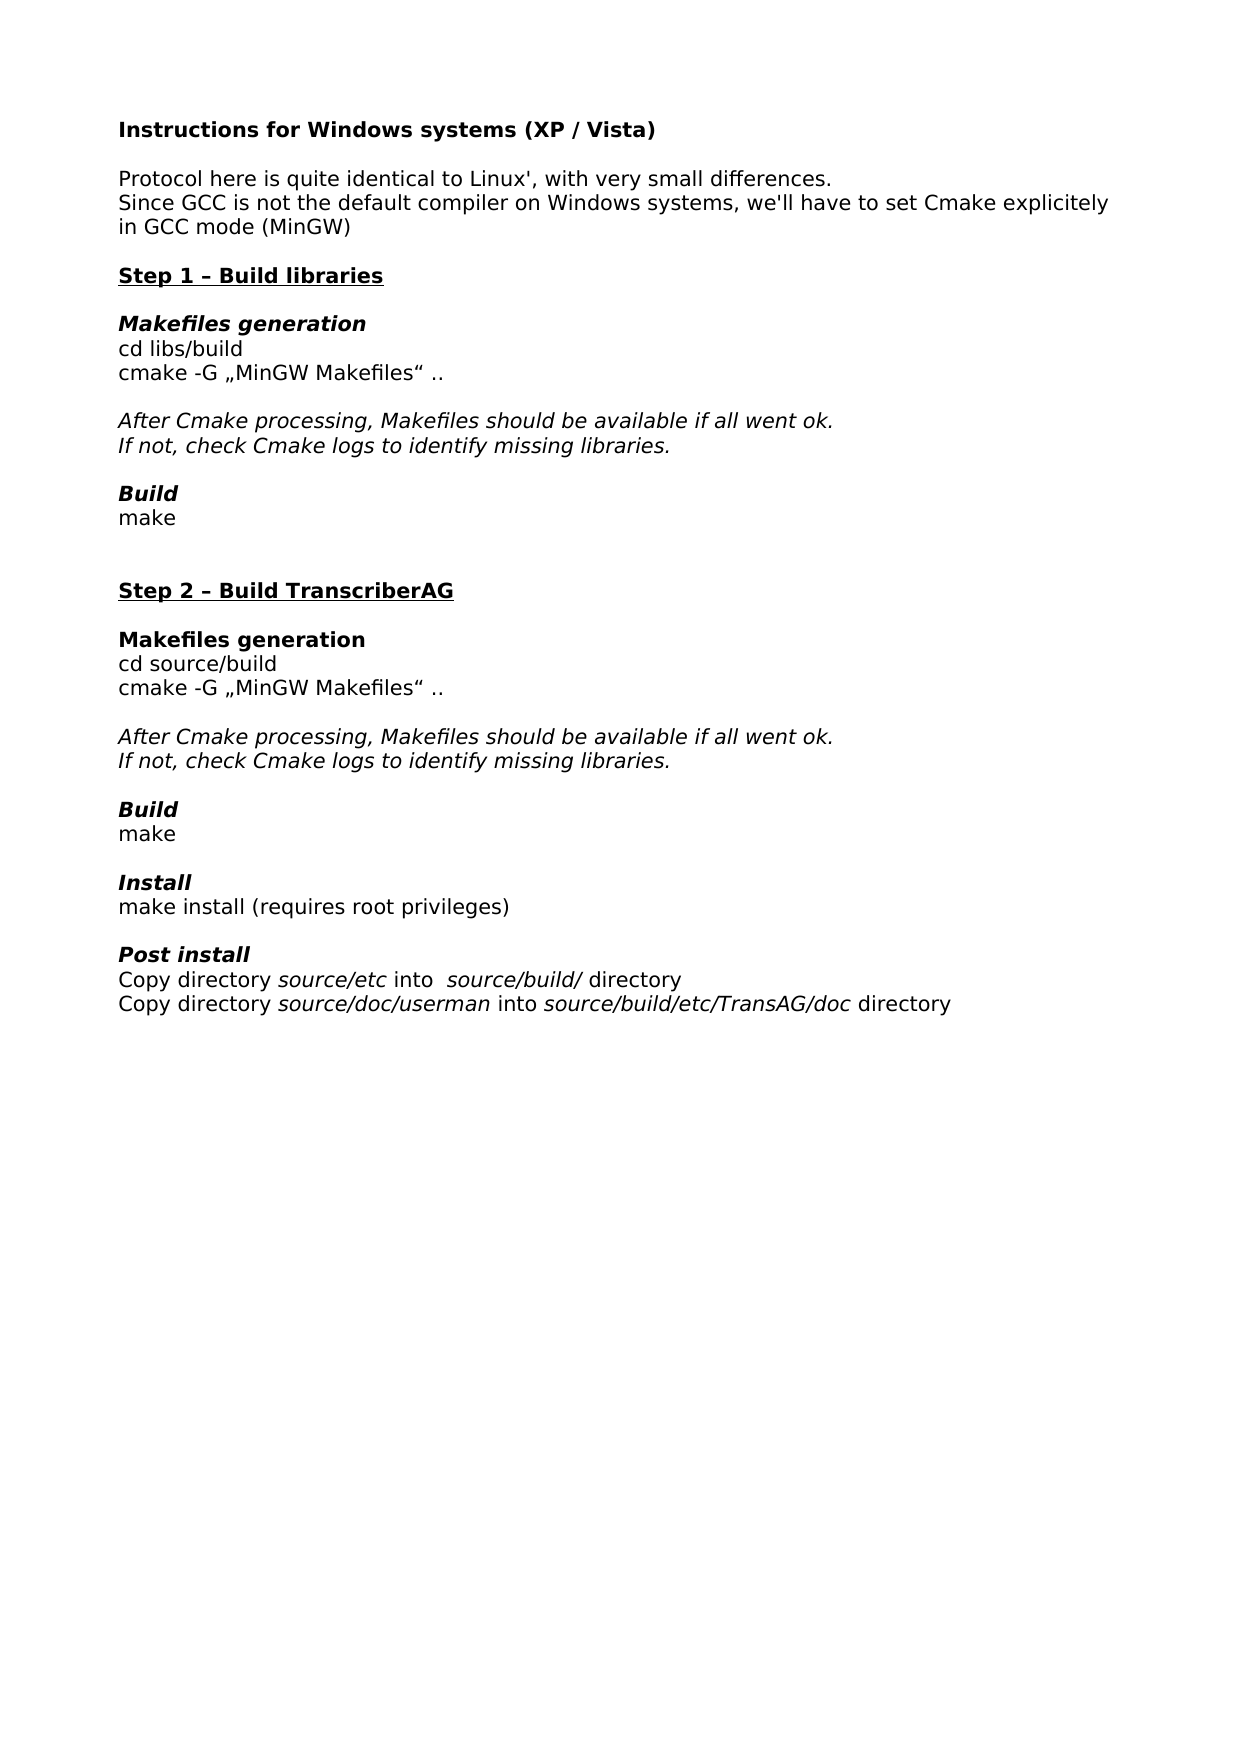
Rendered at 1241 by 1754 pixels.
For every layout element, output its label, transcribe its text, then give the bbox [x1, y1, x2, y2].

text If not, check Cmake logs to identify missing libraries. [118, 434, 1122, 458]
text cd source/build [118, 652, 1122, 676]
text Instructions for Windows systems (XP / Vista) [118, 118, 1122, 142]
text Makefiles generation [118, 628, 1122, 652]
text make [118, 822, 1122, 846]
text Step 2 – Build TranscriberAG [118, 579, 1122, 603]
text Copy directory source/etc into source/build/ directory [118, 968, 1122, 992]
text Protocol here is quite identical to Linux', with very small differences. [118, 167, 1122, 191]
text After Cmake processing, Makefiles should be available if all went ok. [118, 725, 1122, 749]
text Build [118, 482, 1122, 506]
text Post install [118, 943, 1122, 968]
text Makefiles generation [118, 312, 1122, 337]
text After Cmake processing, Makefiles should be available if all went ok. [118, 409, 1122, 434]
text Step 1 – Build libraries [118, 264, 1122, 288]
text Install [118, 871, 1122, 895]
text make install (requires root privileges) [118, 895, 1122, 919]
text Since GCC is not the default compiler on Windows systems, we'll have to set Cmake explicitely in GCC mode (MinGW) [118, 191, 1122, 239]
text If not, check Cmake logs to identify missing libraries. [118, 749, 1122, 773]
text Copy directory source/doc/userman into source/build/etc/TransAG/doc directory [118, 992, 1122, 1016]
text make [118, 506, 1122, 531]
text cmake -G „MinGW Makefiles“ .. [118, 361, 1122, 385]
text cmake -G „MinGW Makefiles“ .. [118, 676, 1122, 701]
text cd libs/build [118, 337, 1122, 361]
text Build [118, 798, 1122, 822]
